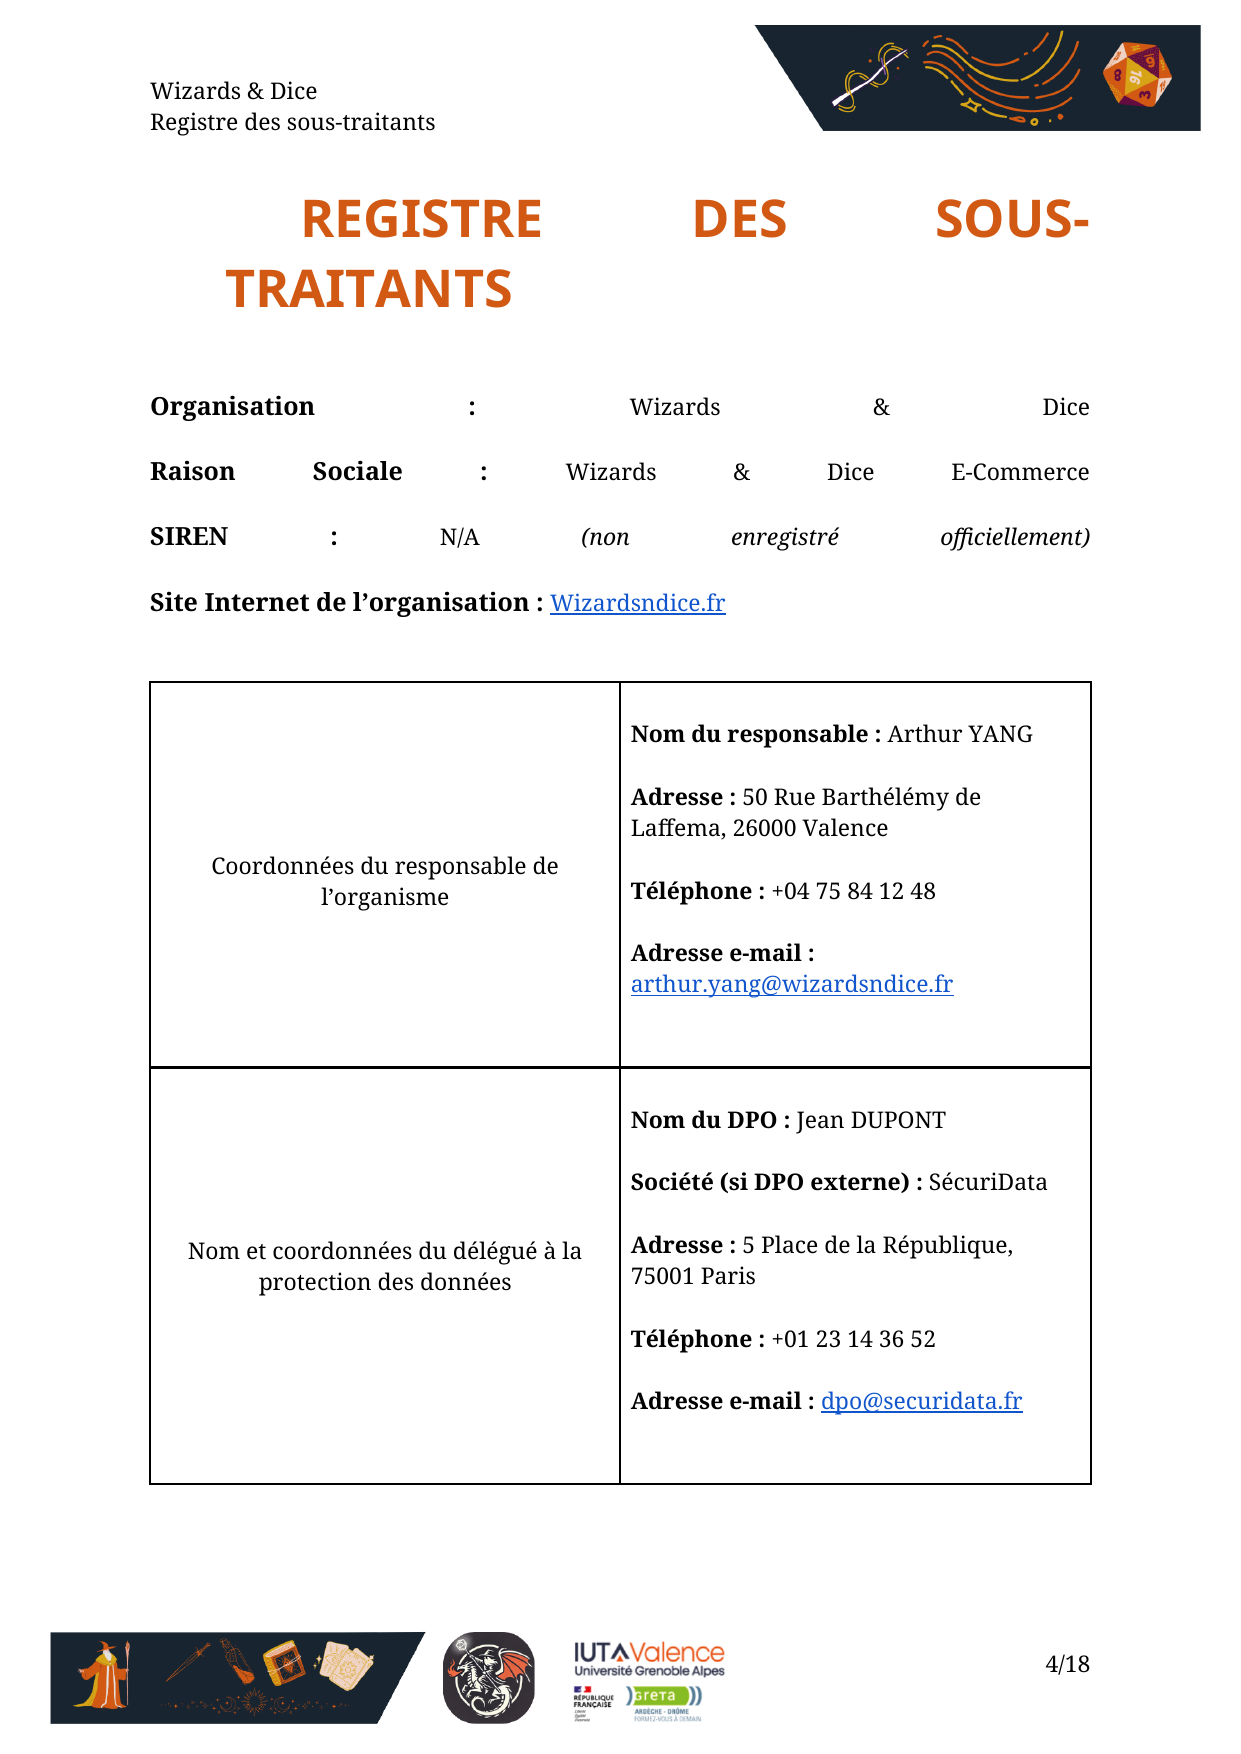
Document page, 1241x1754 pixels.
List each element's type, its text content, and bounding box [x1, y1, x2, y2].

text Raison Sociale : Wizards & Dice E-Commerce [150, 454, 1090, 519]
text Site Internet de l’organisation : Wizardsndice.fr [150, 584, 1090, 618]
text SIREN : N/A (non enregistré officiellement) [150, 519, 1090, 584]
table_cell Nom et coordonnées du délégué à la protection des données [151, 1069, 619, 1483]
text Organisation : Wizards & Dice [150, 354, 1090, 454]
table_header Nom du responsable : Arthur YANG Adresse : 50 Rue Barthélémy de Laffema, 26000 Valence Téléphone : +04 75 84 12 48 Adresse e-mail : arthur.yang@wizardsndice.fr [621, 683, 1090, 1066]
table_header Coordonnées du responsable de l’organisme [151, 683, 619, 1066]
subtitle REGISTRE DES SOUS-TRAITANTS [225, 181, 1090, 323]
table_cell Nom du DPO : Jean DUPONT Société (si DPO externe) : SécuriData Adresse : 5 Place de la République, 75001 Paris Téléphone : +01 23 14 36 52 Adresse e-mail : dpo@securidata.fr [621, 1069, 1090, 1483]
picture [748, 25, 1214, 132]
picture [42, 1628, 749, 1733]
